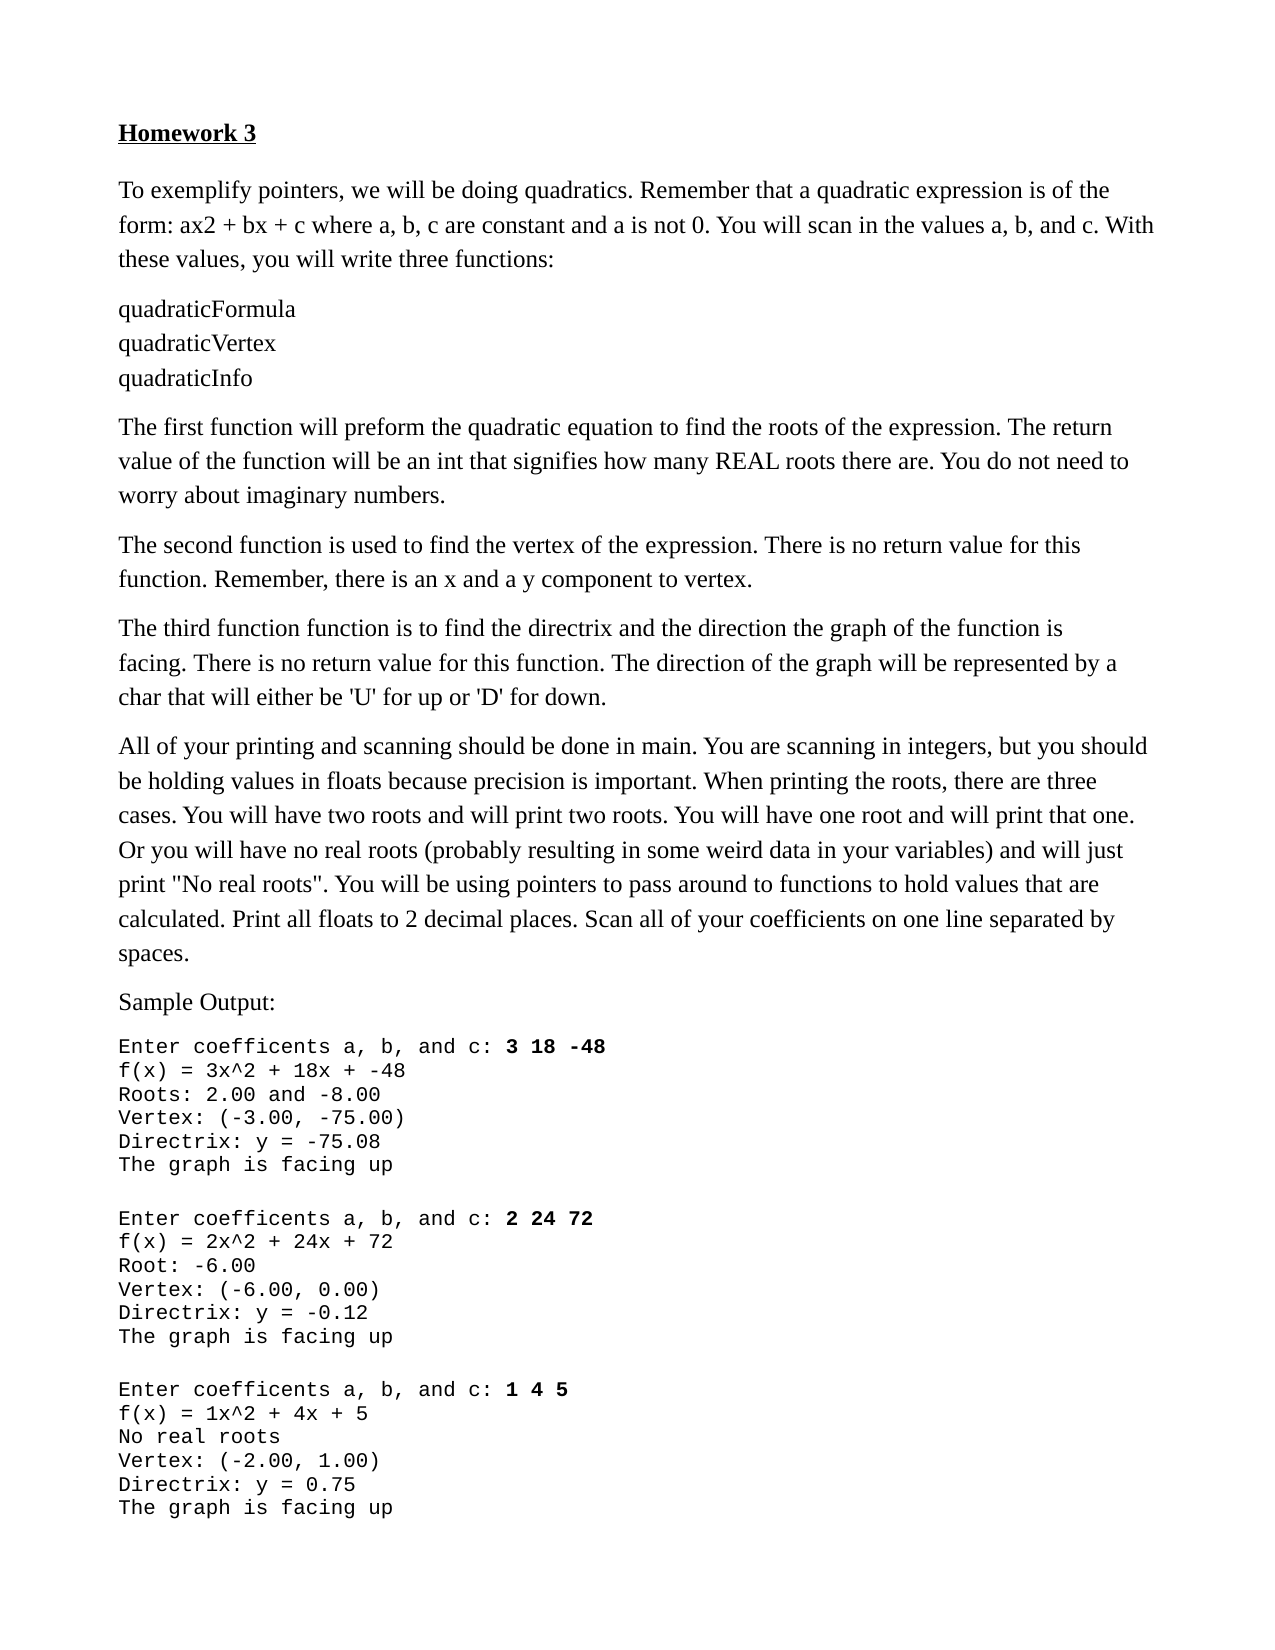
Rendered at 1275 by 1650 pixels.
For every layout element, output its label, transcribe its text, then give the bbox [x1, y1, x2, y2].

text Vertex: (-2.00, 1.00) [118, 1450, 1157, 1473]
text The second function is used to find the vertex of the expression. There is no return value for this function. Remember, there is an x and a y component to vertex. [118, 530, 1157, 593]
text The graph is facing up [118, 1497, 1157, 1521]
text To exemplify pointers, we will be doing quadratics. Remember that a quadratic expression is of the form: ax2 + bx + c where a, b, c are constant and a is not 0. You will scan in the values a, b, and c. With these values, you will write three functions: [118, 176, 1157, 273]
text Directrix: y = -0.12 [118, 1302, 1157, 1326]
text The third function function is to find the directrix and the direction the graph of the function is facing. There is no return value for this function. The direction of the graph will be represented by a char that will either be 'U' for up or 'D' for down. [118, 613, 1157, 711]
text Sample Output: [118, 987, 1157, 1016]
text All of your printing and scanning should be done in main. You are scanning in integers, but you should be holding values in floats because precision is important. When printing the roots, there are three cases. You will have two roots and will print two roots. You will have one root and will print that one. Or you will have no real roots (probably resulting in some weird data in your variables) and will just print "No real roots". You will be using pointers to pass around to functions to hold values that are calculated. Print all floats to 2 decimal places. Scan all of your coefficients on one line separated by spaces. [118, 731, 1157, 967]
text f(x) = 1x^2 + 4x + 5 [118, 1403, 1157, 1426]
text Vertex: (-6.00, 0.00) [118, 1278, 1157, 1302]
text The first function will preform the quadratic equation to find the roots of the expression. The return value of the function will be an int that signifies how many REAL roots there are. You do not need to worry about imaginary numbers. [118, 412, 1157, 509]
text Root: -6.00 [118, 1255, 1157, 1278]
text Vertex: (-3.00, -75.00) [118, 1107, 1157, 1131]
text Enter coefficents a, b, and c: 1 4 5 [118, 1379, 1157, 1403]
text No real roots [118, 1426, 1157, 1450]
text f(x) = 2x^2 + 24x + 72 [118, 1231, 1157, 1255]
text f(x) = 3x^2 + 18x + -48 [118, 1060, 1157, 1083]
text Roots: 2.00 and -8.00 [118, 1083, 1157, 1107]
text Directrix: y = -75.08 [118, 1131, 1157, 1154]
text Directrix: y = 0.75 [118, 1473, 1157, 1497]
text The graph is facing up [118, 1154, 1157, 1178]
text quadraticFormula quadraticVertex quadraticInfo [118, 294, 1157, 391]
text The graph is facing up [118, 1326, 1157, 1349]
text Enter coefficents a, b, and c: 3 18 -48 [118, 1036, 1157, 1060]
text Homework 3 [118, 118, 1157, 147]
text Enter coefficents a, b, and c: 2 24 72 [118, 1208, 1157, 1231]
